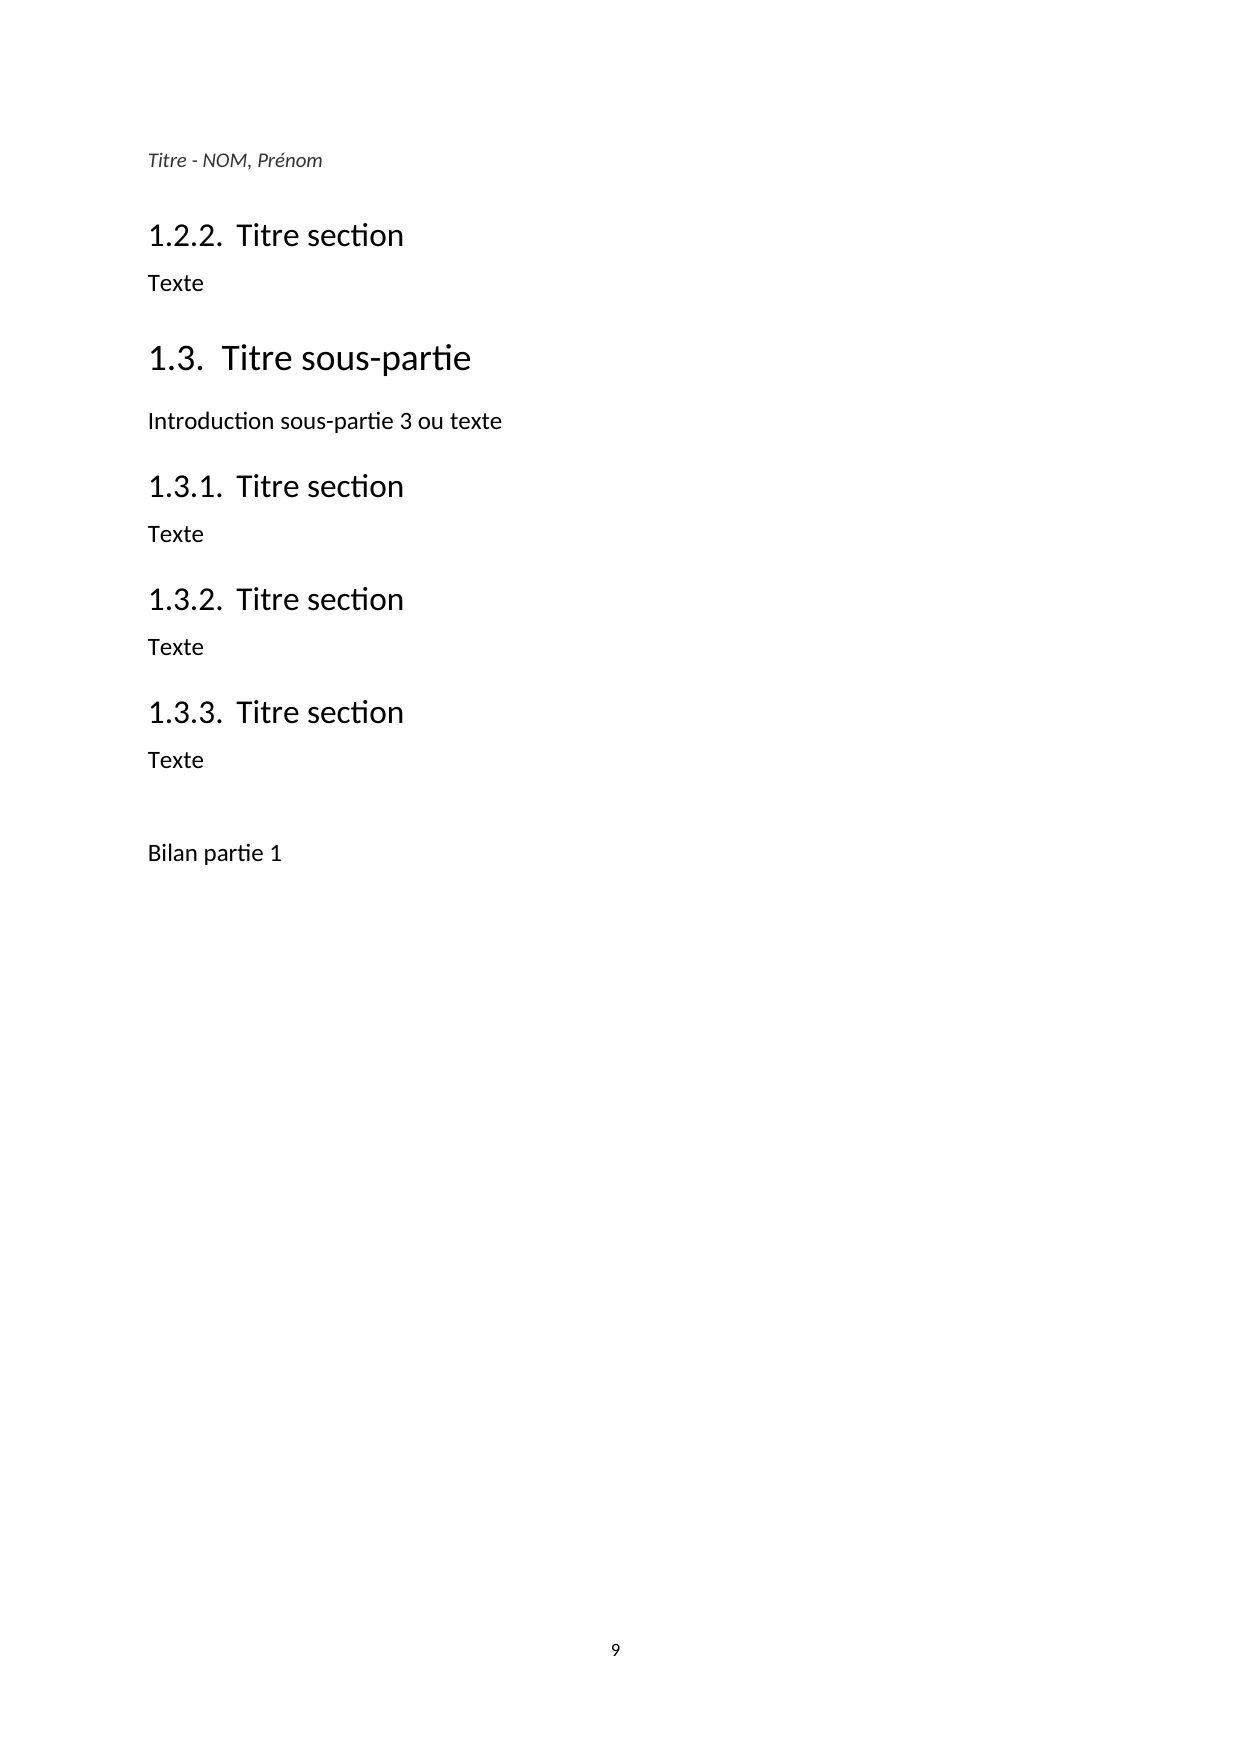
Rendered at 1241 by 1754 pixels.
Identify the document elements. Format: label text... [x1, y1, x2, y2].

text Texte [148, 518, 1093, 548]
subtitle Titre sous-partie [148, 333, 1093, 379]
subtitle Titre section [148, 214, 1093, 255]
text Bilan partie 1 [148, 838, 1093, 868]
text Texte [148, 267, 1093, 298]
subtitle Titre section [148, 578, 1093, 619]
text Texte [148, 631, 1093, 662]
text Introduction sous-partie 3 ou texte [148, 405, 1093, 436]
text Texte [148, 744, 1093, 774]
subtitle Titre section [148, 691, 1093, 732]
subtitle Titre section [148, 465, 1093, 506]
